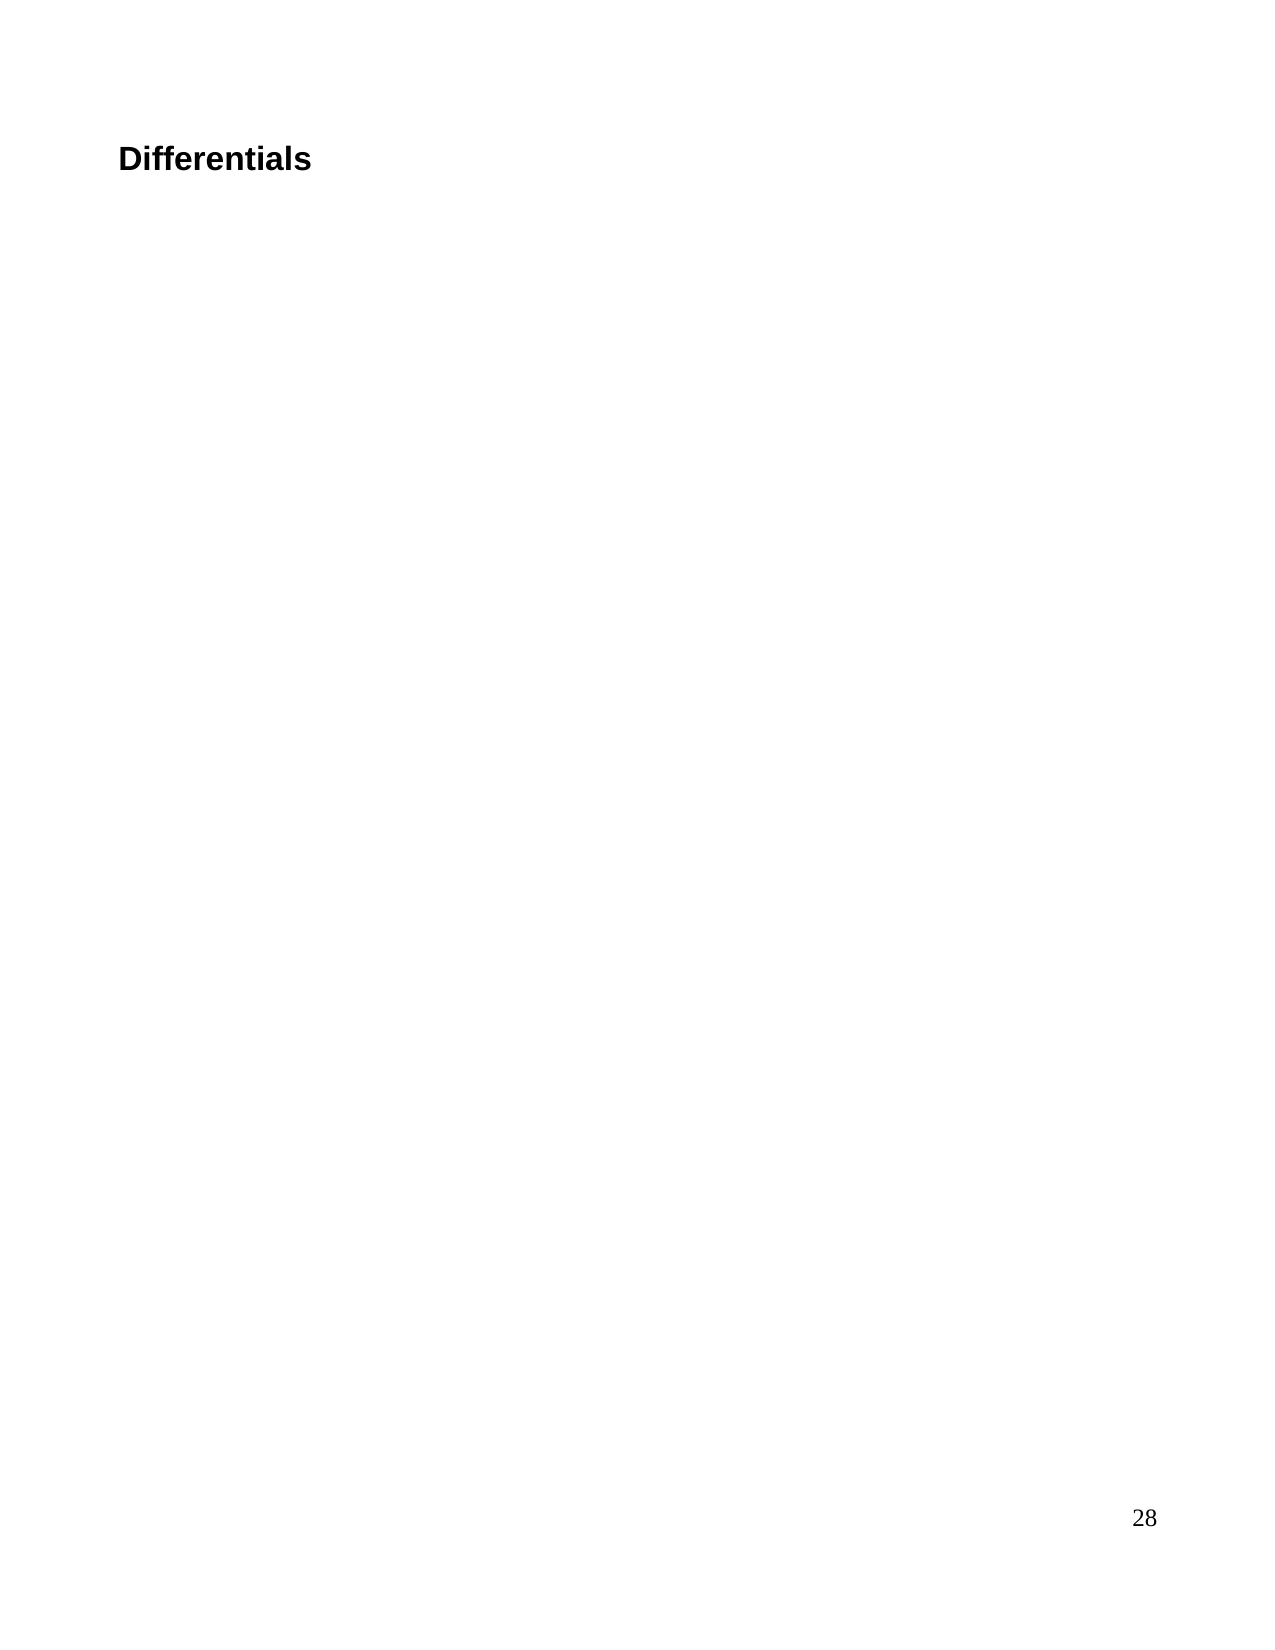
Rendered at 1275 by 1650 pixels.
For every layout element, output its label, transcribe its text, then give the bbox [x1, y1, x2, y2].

subtitle Differentials [118, 139, 1157, 178]
